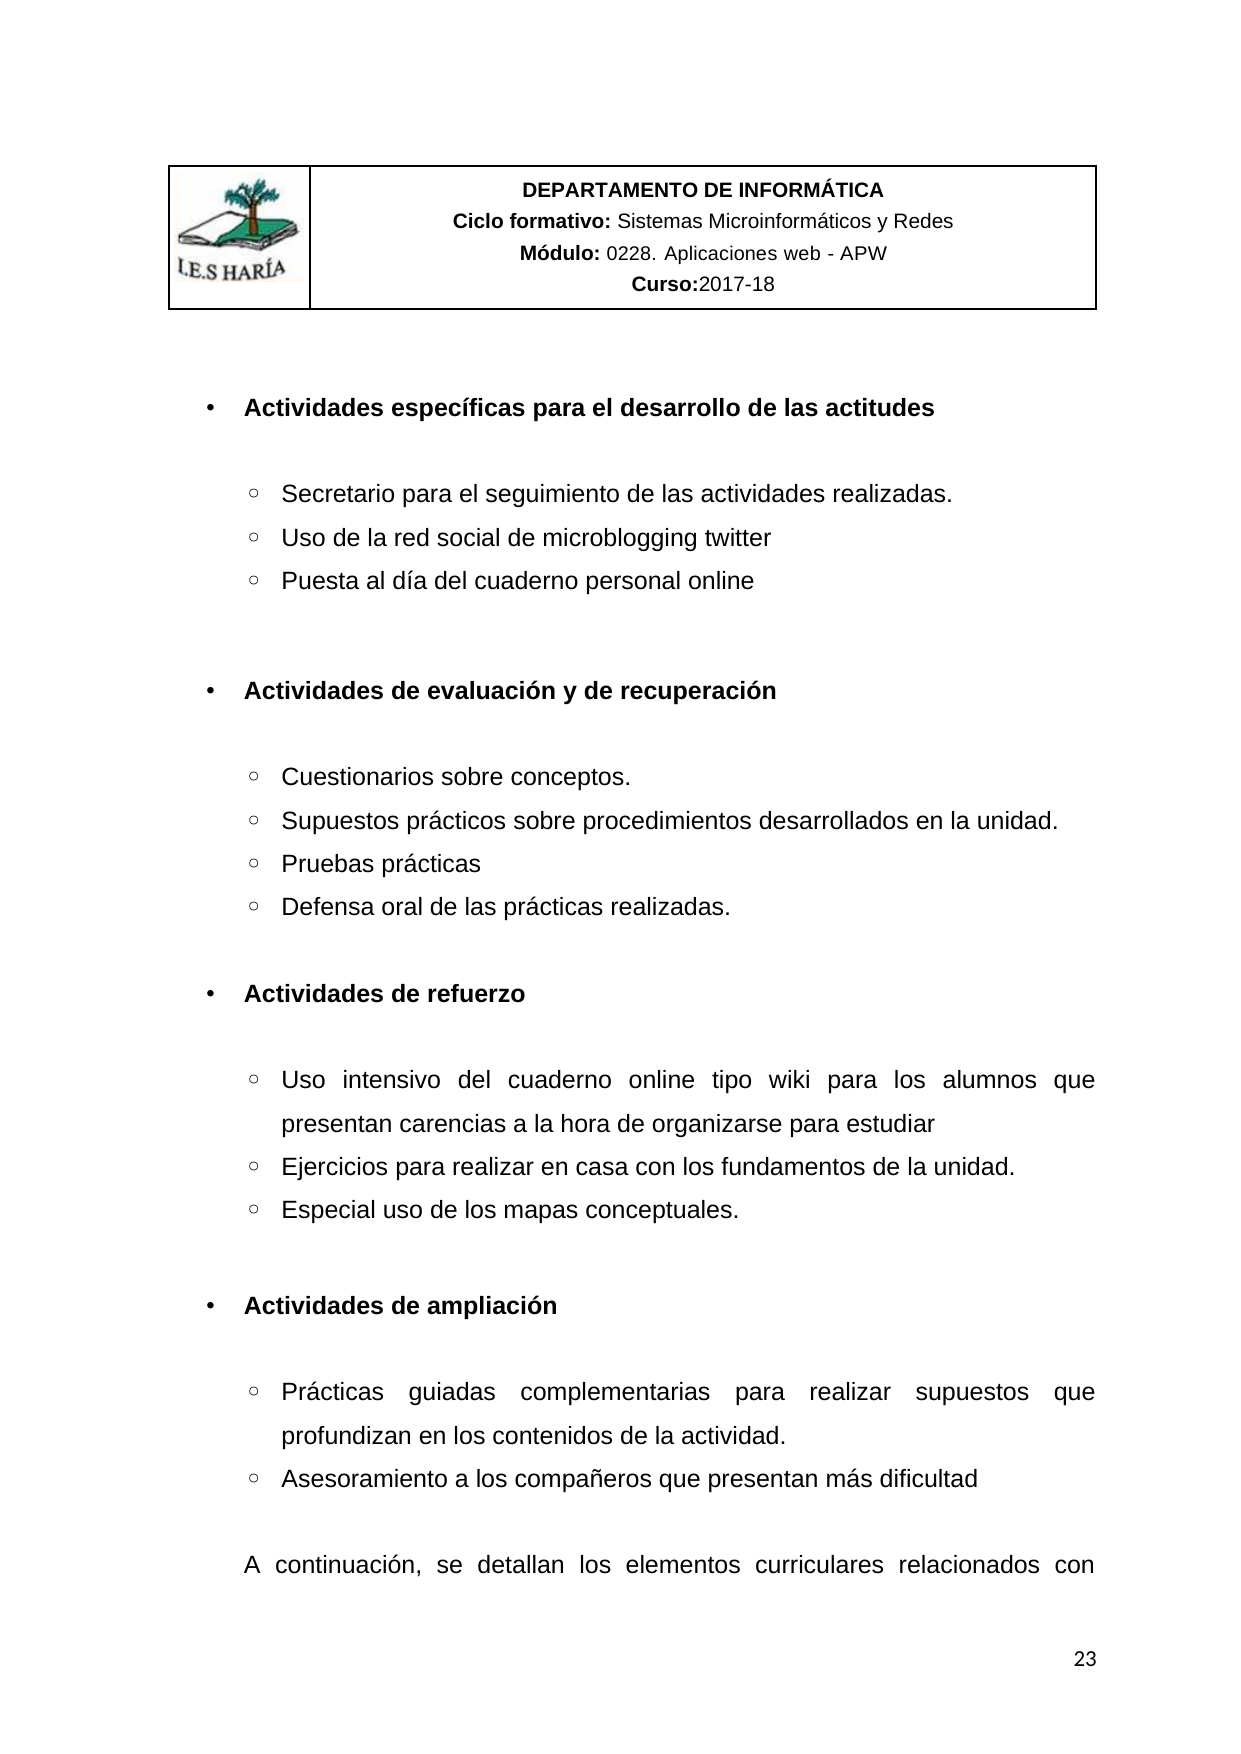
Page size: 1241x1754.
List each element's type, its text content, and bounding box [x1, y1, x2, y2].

list Defensa oral de las prácticas realizadas. [244, 892, 1096, 921]
list Secretario para el seguimiento de las actividades realizadas. [244, 479, 1096, 508]
list Prácticas guiadas complementarias para realizar supuestos que profundizan en los contenidos de la actividad. [244, 1377, 1096, 1449]
list Uso intensivo del cuaderno online tipo wiki para los alumnos que presentan carencias a la hora de organizarse para estudiar [244, 1066, 1096, 1137]
list Actividades específicas para el desarrollo de las actitudes [206, 393, 1096, 422]
list Ejercicios para realizar en casa con los fundamentos de la unidad. [244, 1152, 1096, 1181]
text A continuación, se detallan los elementos curriculares relacionados con [169, 1550, 1096, 1579]
picture [174, 172, 305, 282]
list Asesoramiento a los compañeros que presentan más dificultad [244, 1464, 1096, 1493]
list Uso de la red social de microblogging twitter [244, 522, 1096, 551]
list Supuestos prácticos sobre procedimientos desarrollados en la unidad. [244, 806, 1096, 834]
list Actividades de ampliación [206, 1291, 1096, 1320]
list Pruebas prácticas [244, 849, 1096, 878]
list Actividades de refuerzo [206, 979, 1096, 1008]
list Cuestionarios sobre conceptos. [244, 762, 1096, 791]
list Especial uso de los mapas conceptuales. [244, 1195, 1096, 1224]
list Actividades de evaluación y de recuperación [206, 676, 1096, 705]
list Puesta al día del cuaderno personal online [244, 566, 1096, 594]
